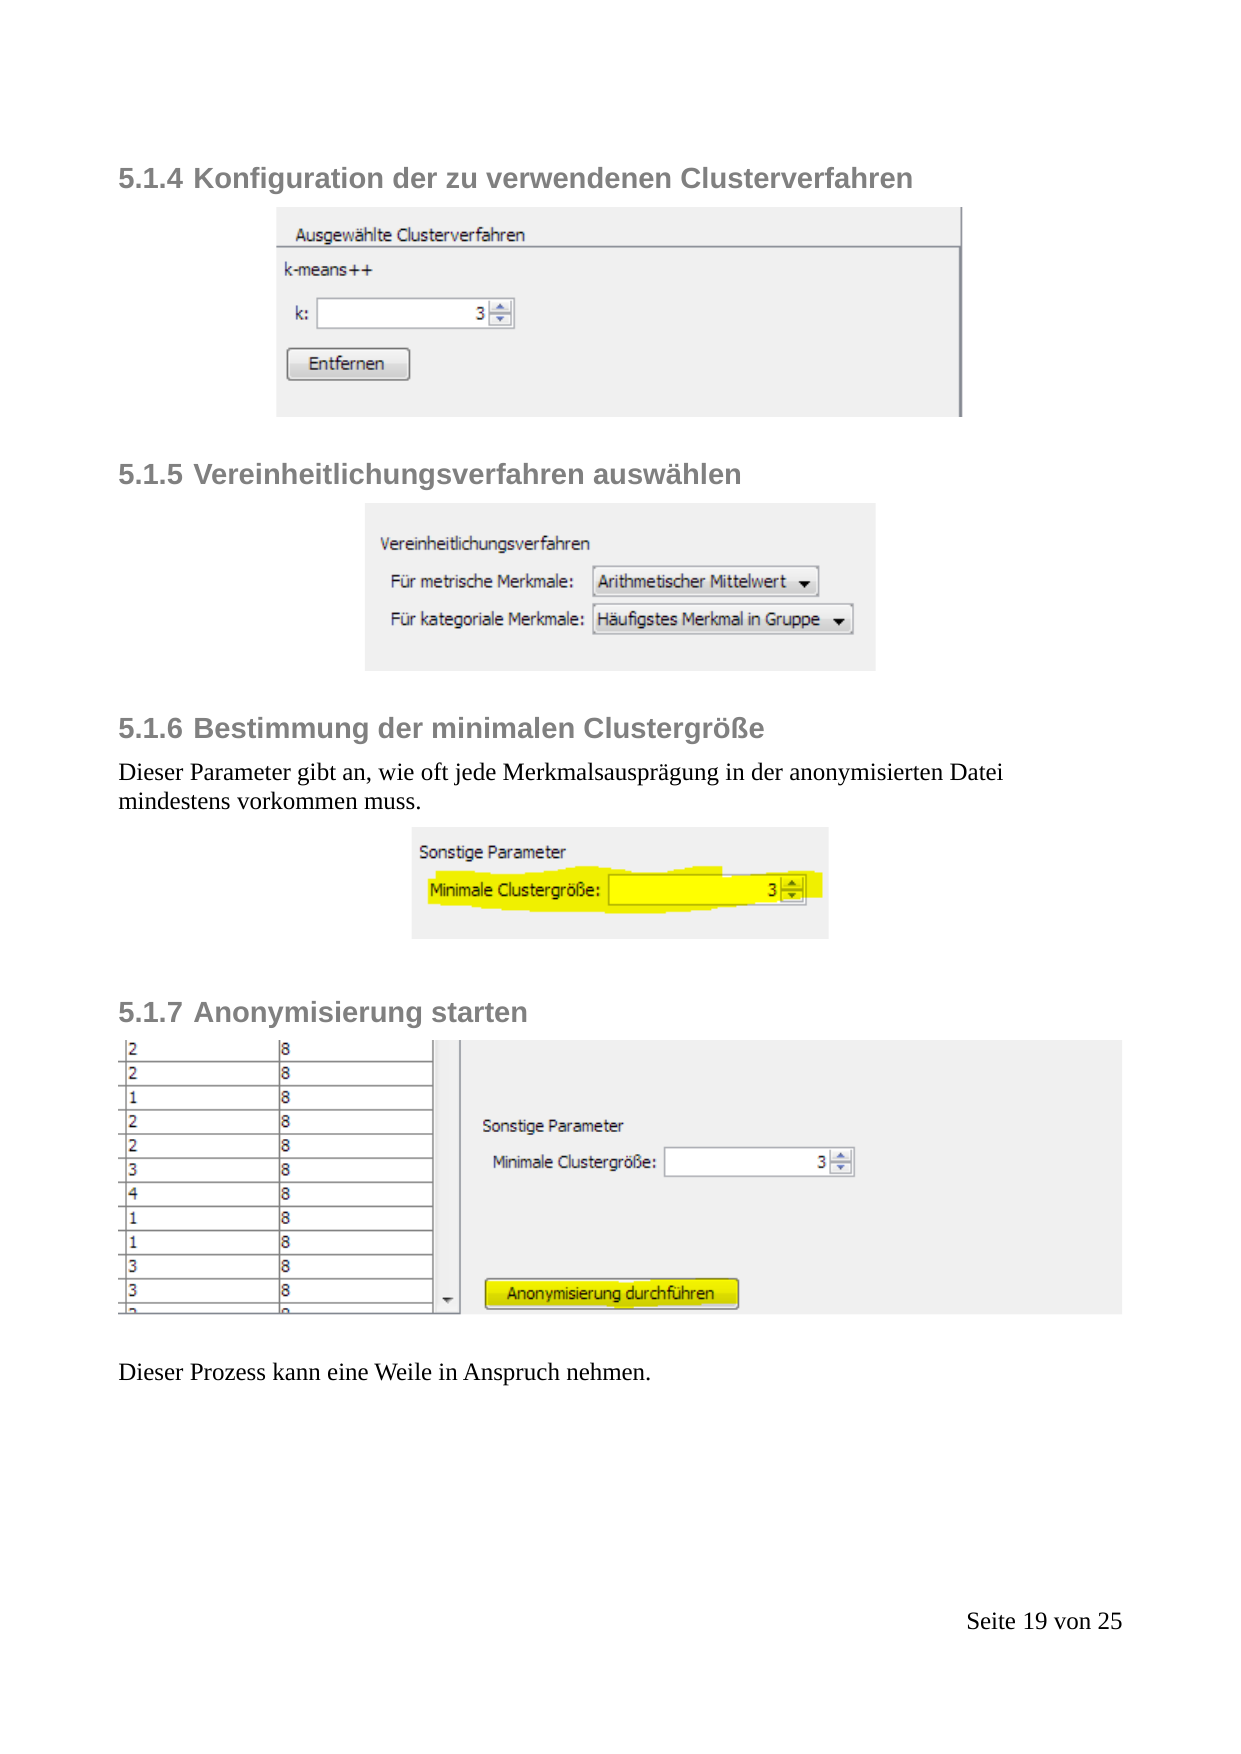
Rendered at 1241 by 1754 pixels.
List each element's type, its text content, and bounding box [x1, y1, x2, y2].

picture [118, 1040, 1123, 1316]
text Dieser Prozess kann eine Weile in Anspruch nehmen. [118, 1357, 1122, 1386]
subtitle Anonymisierung starten [118, 994, 1122, 1028]
picture [276, 207, 964, 417]
text Dieser Parameter gibt an, wie oft jede Merkmalsausprägung in der anonymisierten Datei mindestens vorkommen muss. [118, 757, 1122, 815]
picture [364, 503, 876, 671]
subtitle Bestimmung der minimalen Clustergröße [118, 711, 1122, 745]
subtitle Konfiguration der zu verwendenen Clusterverfahren [118, 161, 1122, 195]
subtitle Vereinheitlichungsverfahren auswählen [118, 457, 1122, 491]
picture [411, 827, 829, 939]
